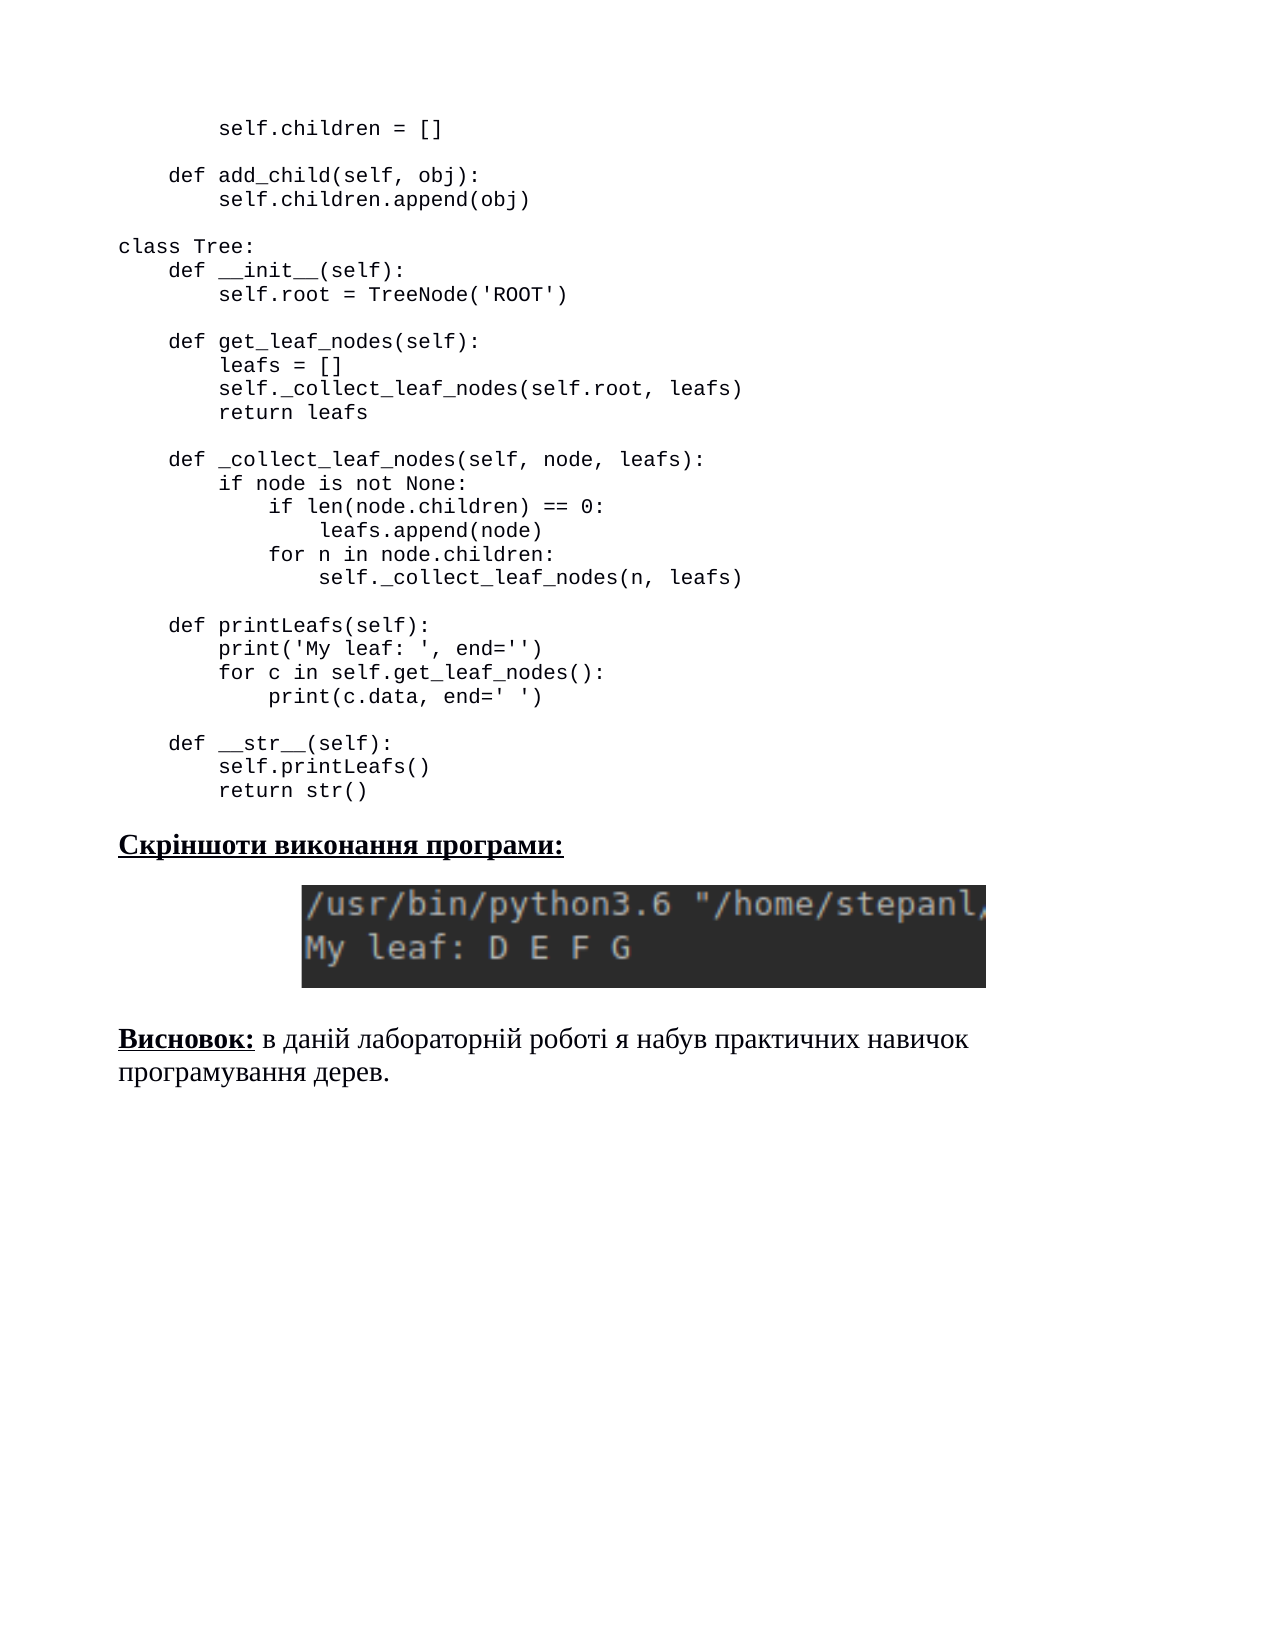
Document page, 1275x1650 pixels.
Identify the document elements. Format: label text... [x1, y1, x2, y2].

picture [301, 885, 986, 988]
text return str() [118, 780, 1157, 804]
text self.printLeafs() [118, 757, 1157, 780]
text class Tree: [118, 236, 1157, 260]
text leafs.append(node) [118, 520, 1157, 544]
text def __str__(self): [118, 733, 1157, 757]
text self._collect_leaf_nodes(self.root, leafs) [118, 378, 1157, 402]
text for c in self.get_leaf_nodes(): [118, 662, 1157, 686]
text def add_child(self, obj): [118, 165, 1157, 189]
text print('My leaf: ', end='') [118, 638, 1157, 662]
text leafs = [] [118, 354, 1157, 378]
text Висновок: в даній лабораторній роботі я набув практичних навичок програмування дерев. [118, 1021, 1157, 1088]
text Скріншоти виконання програми: [118, 827, 1157, 861]
text if len(node.children) == 0: [118, 496, 1157, 520]
text for n in node.children: [118, 544, 1157, 567]
text self.children.append(obj) [118, 189, 1157, 213]
text def __init__(self): [118, 260, 1157, 284]
text def printLeafs(self): [118, 615, 1157, 638]
text print(c.data, end=' ') [118, 686, 1157, 709]
text self.children = [] [118, 118, 1157, 142]
text self.root = TreeNode('ROOT') [118, 284, 1157, 307]
text self._collect_leaf_nodes(n, leafs) [118, 567, 1157, 591]
text def get_leaf_nodes(self): [118, 331, 1157, 354]
text return leafs [118, 402, 1157, 426]
text def _collect_leaf_nodes(self, node, leafs): [118, 449, 1157, 473]
text if node is not None: [118, 473, 1157, 496]
